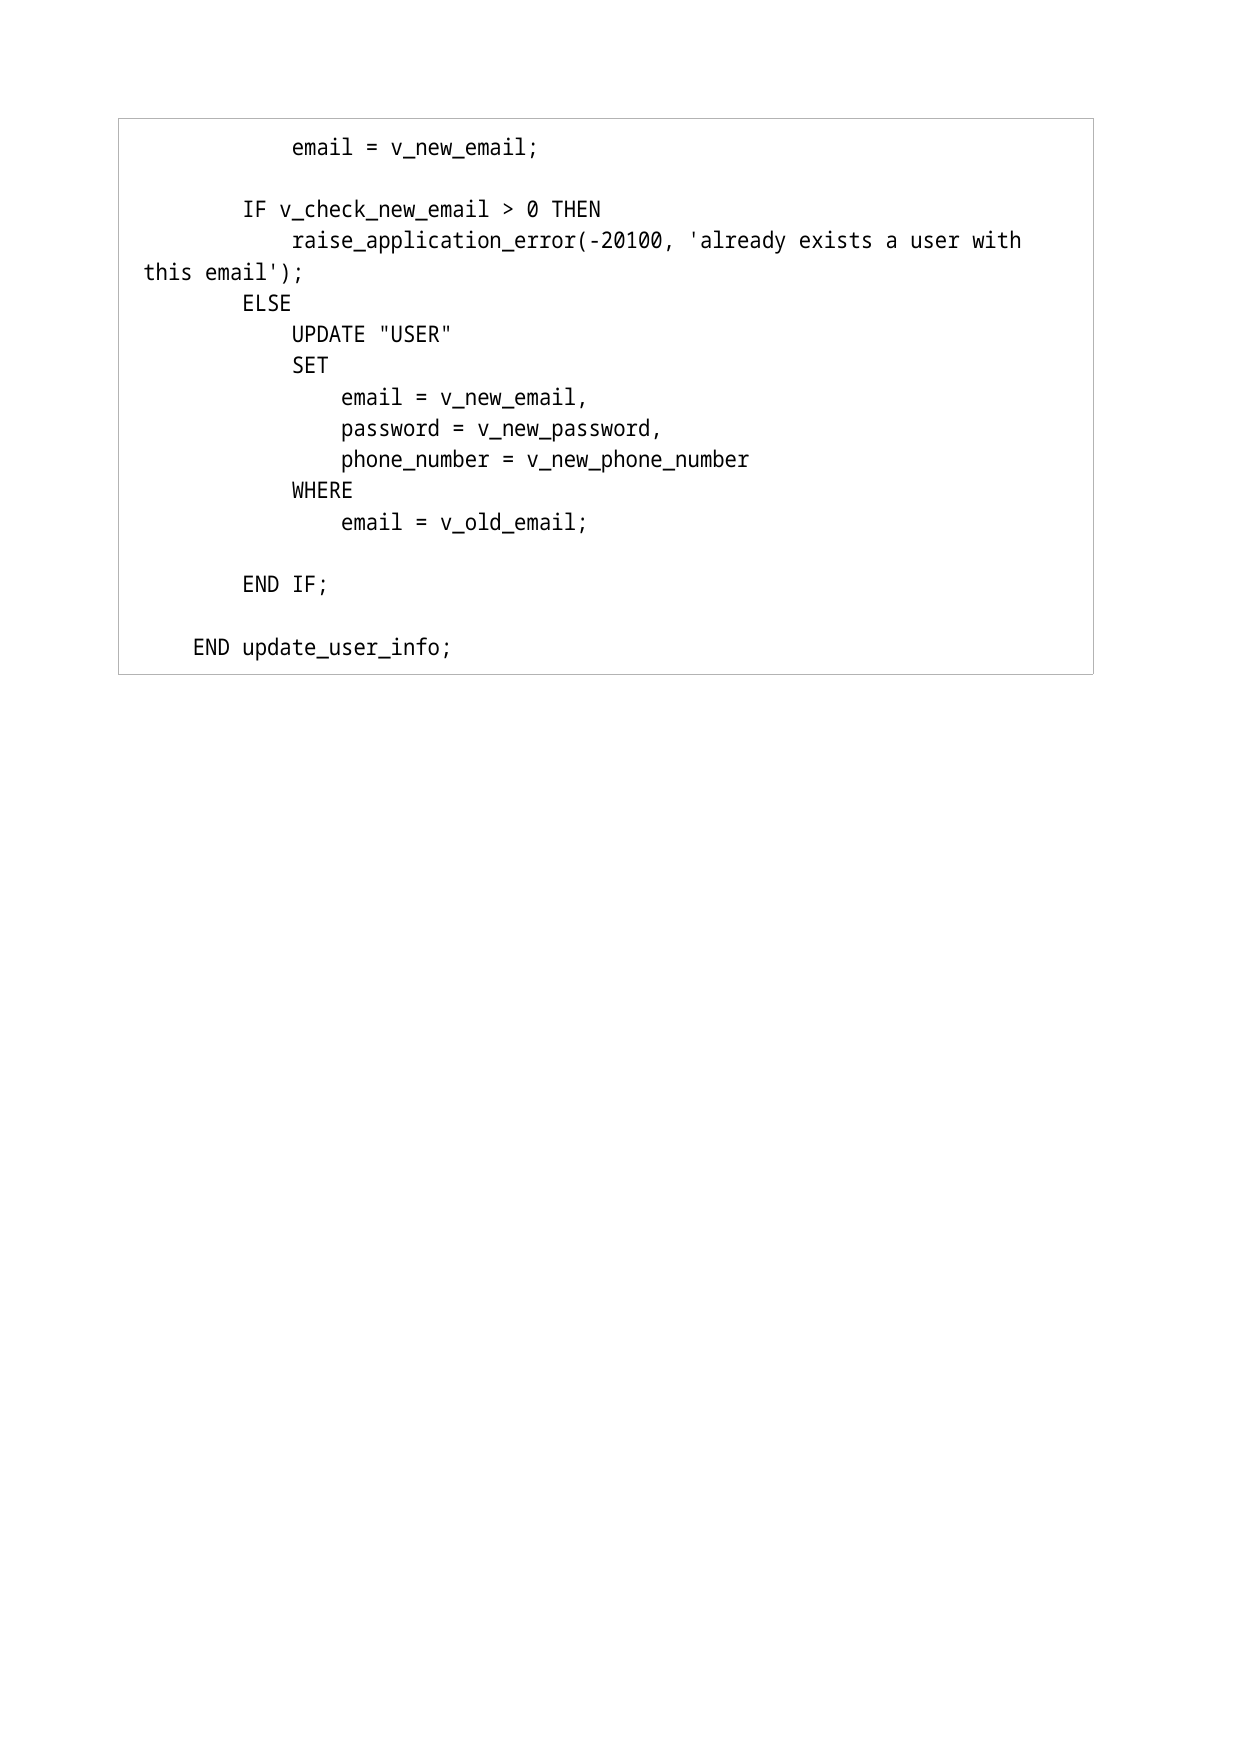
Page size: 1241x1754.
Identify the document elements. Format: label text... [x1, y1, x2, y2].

text END update_user_info; [119, 618, 1093, 674]
text email = v_new_email; [119, 119, 1093, 162]
text ELSE [119, 274, 1093, 306]
text email = v_old_email; [119, 493, 1093, 537]
text UPDATE "USER" [119, 306, 1093, 337]
text SET [119, 337, 1093, 368]
text END IF; [119, 556, 1093, 599]
text raise_application_error(-20100, 'already exists a user with this email'); [119, 212, 1093, 274]
text IF v_check_new_email > 0 THEN [119, 181, 1093, 212]
text phone_number = v_new_phone_number [119, 431, 1093, 462]
text email = v_new_email, [119, 368, 1093, 399]
text password = v_new_password, [119, 399, 1093, 431]
text WHERE [119, 462, 1093, 493]
